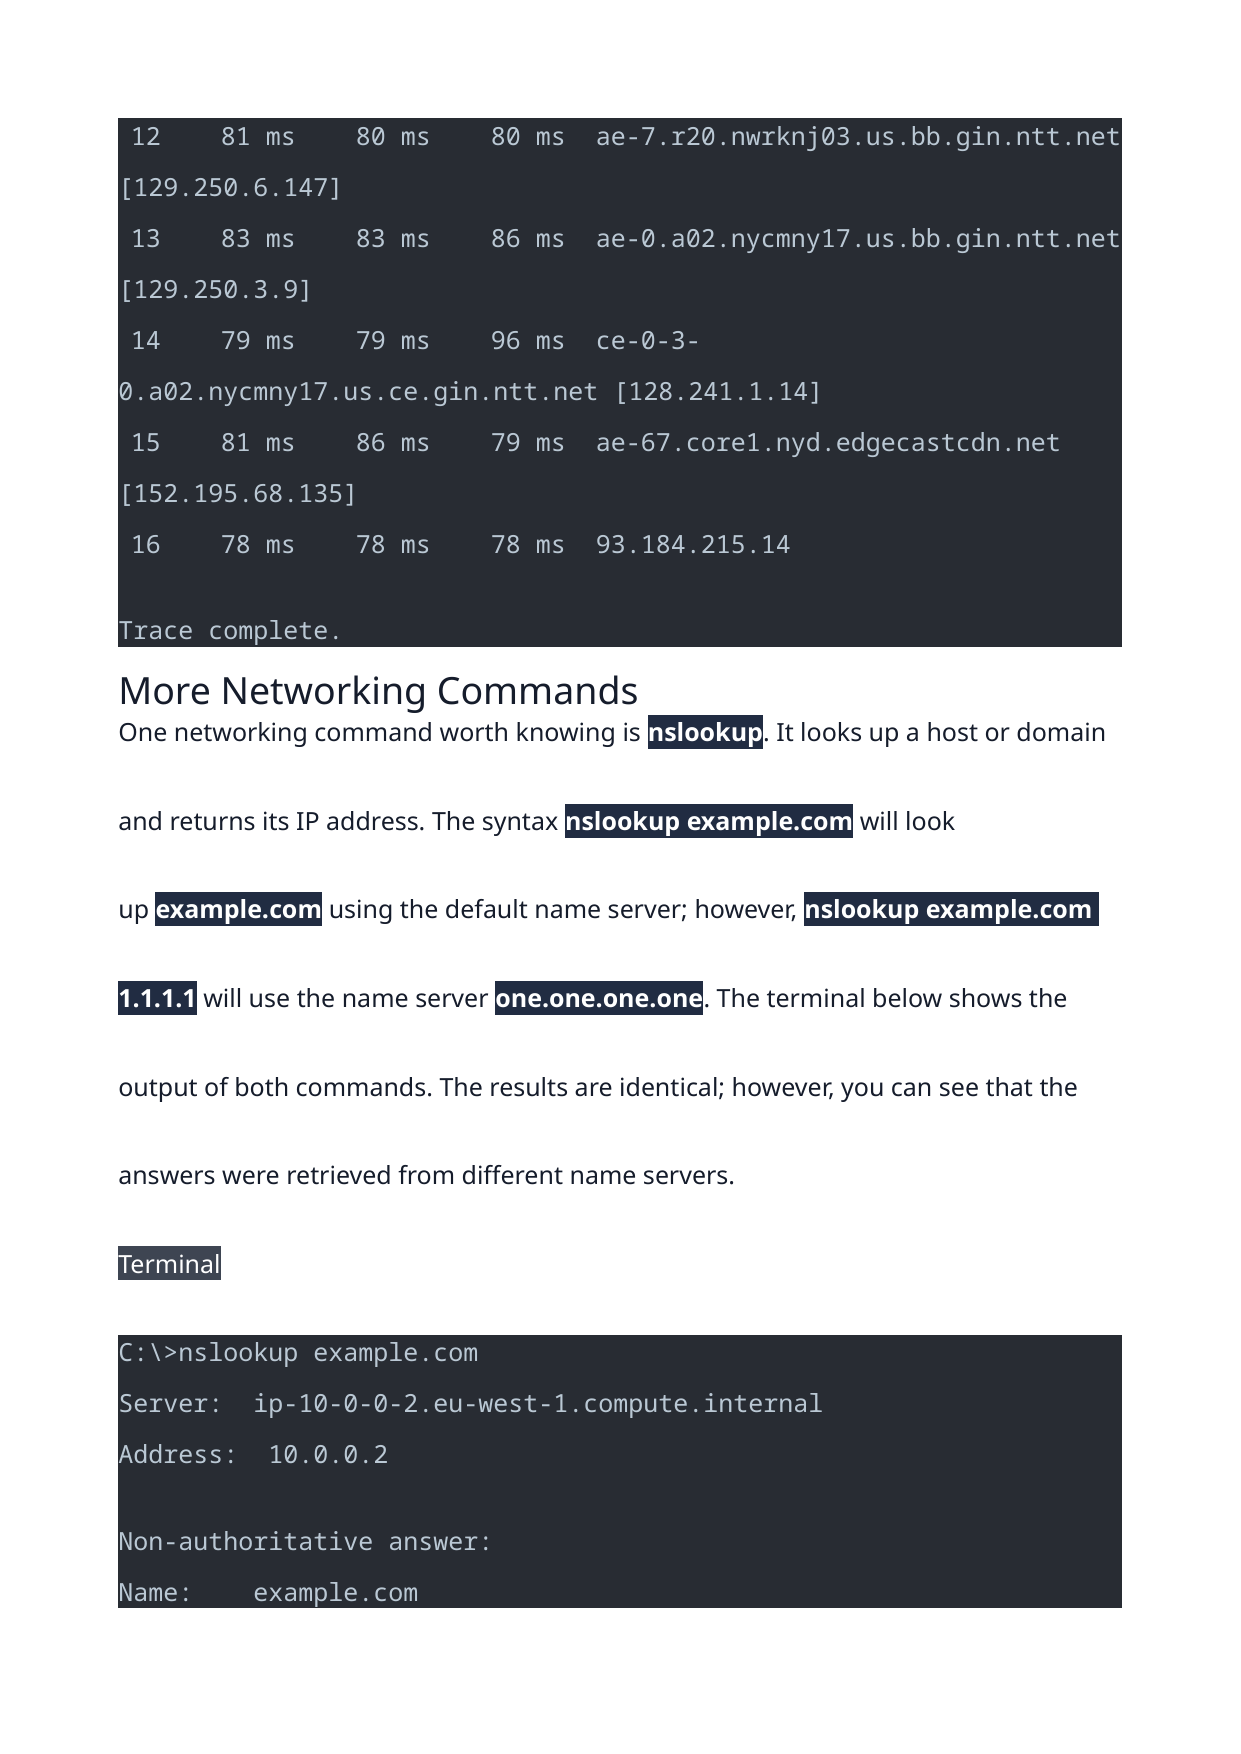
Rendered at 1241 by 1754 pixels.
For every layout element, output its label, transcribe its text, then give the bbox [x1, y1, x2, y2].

text Non-authoritative answer: [118, 1523, 1122, 1557]
text 14 79 ms 79 ms 96 ms ce-0-3-0.a02.nycmny17.us.ce.gin.ntt.net [128.241.1.14] [118, 322, 1122, 407]
text C:\>nslookup example.com [118, 1335, 1122, 1369]
text Trace complete. [118, 613, 1122, 647]
text 16 78 ms 78 ms 78 ms 93.184.215.14 [118, 526, 1122, 561]
text One networking command worth knowing is nslookup. It looks up a host or domain and returns its IP address. The syntax nslookup example.com will look up example.com using the default name server; however, nslookup example.com 1.1.1.1 will use the name server one.one.one.one. The terminal below shows the output of both commands. The results are identical; however, you can see that the answers were retrieved from different name servers. [118, 715, 1122, 1192]
subtitle More Networking Commands [118, 664, 1122, 715]
text Terminal [118, 1246, 1122, 1280]
text 13 83 ms 83 ms 86 ms ae-0.a02.nycmny17.us.bb.gin.ntt.net [129.250.3.9] [118, 220, 1122, 305]
text 12 81 ms 80 ms 80 ms ae-7.r20.nwrknj03.us.bb.gin.ntt.net [129.250.6.147] [118, 118, 1122, 203]
text Address: 10.0.0.2 [118, 1437, 1122, 1471]
text Name: example.com [118, 1574, 1122, 1608]
text 15 81 ms 86 ms 79 ms ae-67.core1.nyd.edgecastcdn.net [152.195.68.135] [118, 424, 1122, 509]
text Server: ip-10-0-0-2.eu-west-1.compute.internal [118, 1386, 1122, 1420]
